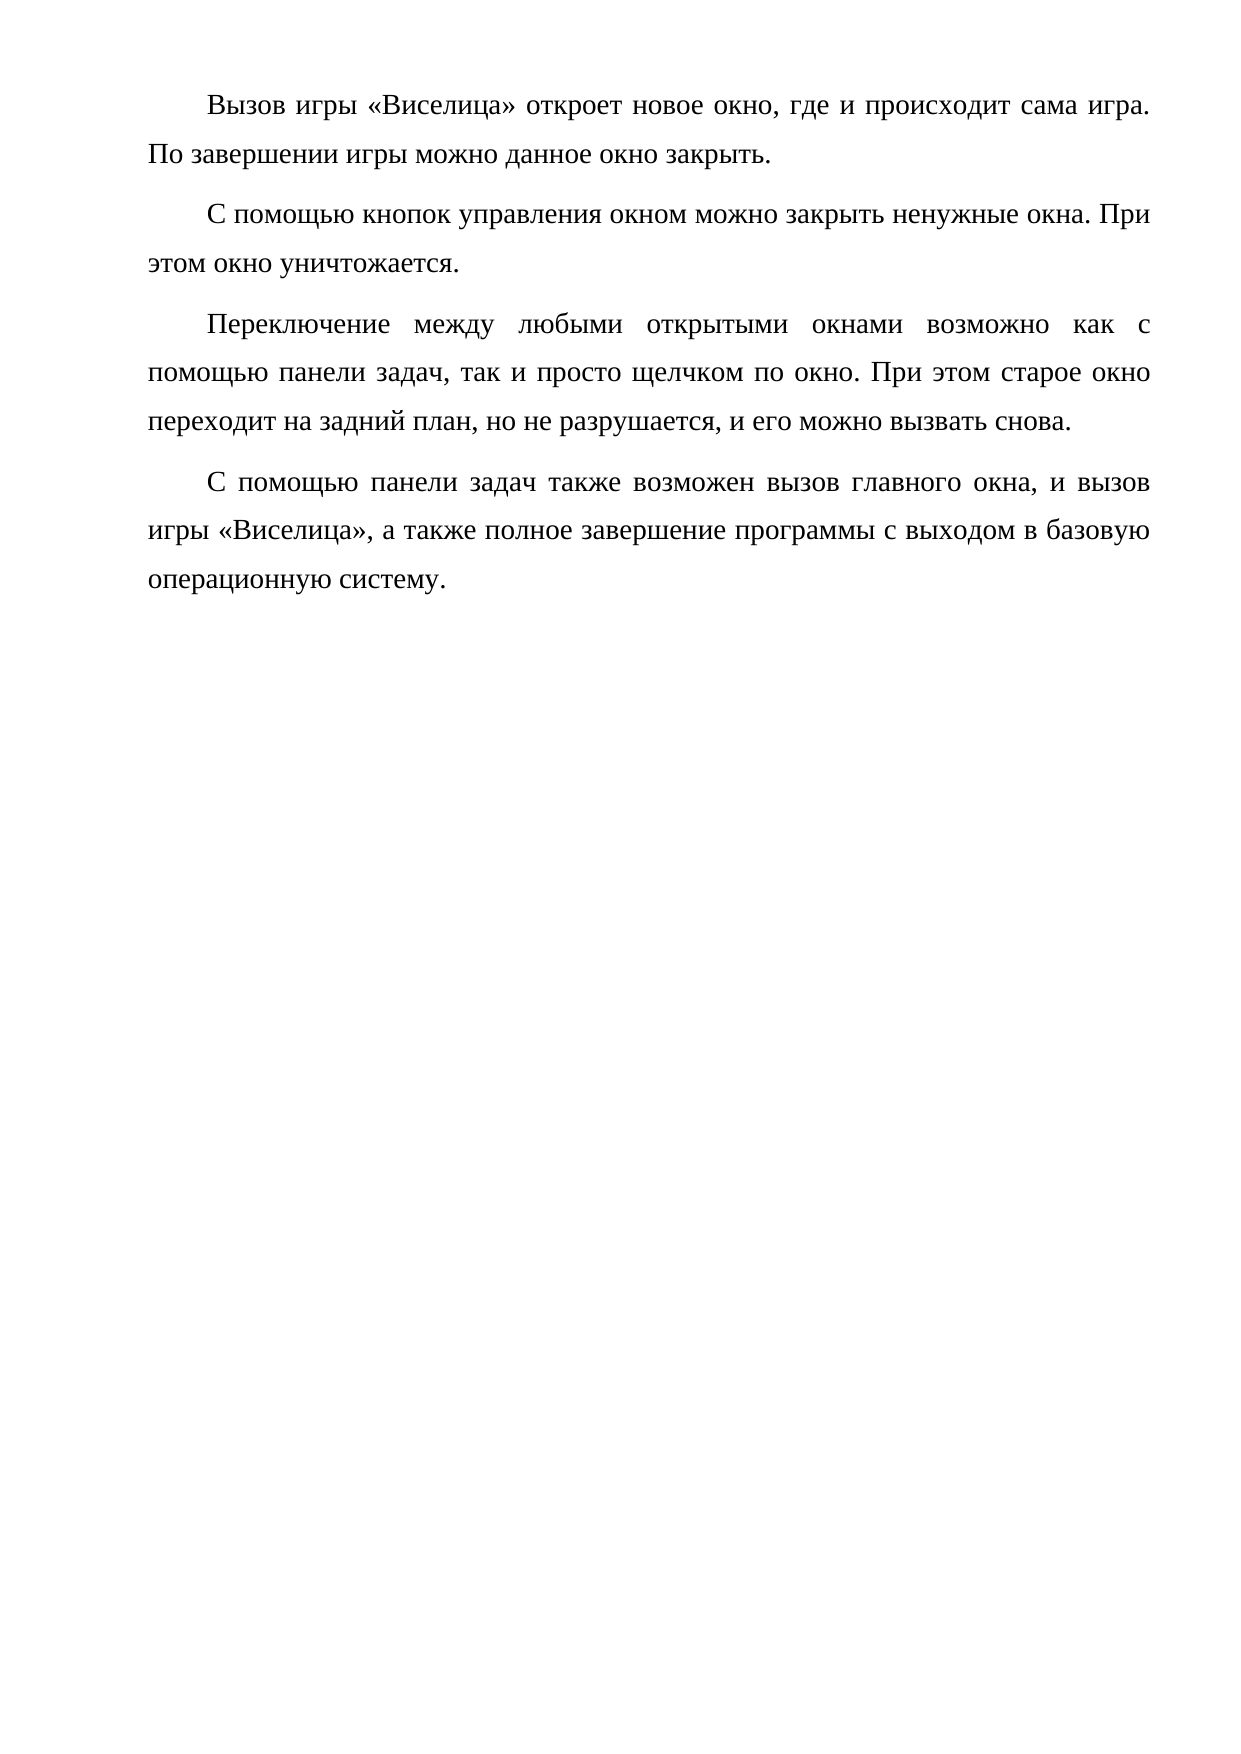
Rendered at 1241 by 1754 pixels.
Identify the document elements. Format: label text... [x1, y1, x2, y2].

text С помощью панели задач также возможен вызов главного окна, и вызов игры «Виселица», а также полное завершение программы с выходом в базовую операционную систему. [148, 465, 1152, 594]
text Переключение между любыми открытыми окнами возможно как с помощью панели задач, так и просто щелчком по окно. При этом старое окно переходит на задний план, но не разрушается, и его можно вызвать снова. [148, 307, 1152, 436]
text Вызов игры «Виселица» откроет новое окно, где и происходит сама игра. По завершении игры можно данное окно закрыть. [148, 88, 1152, 169]
text С помощью кнопок управления окном можно закрыть ненужные окна. При этом окно уничтожается. [148, 198, 1152, 279]
